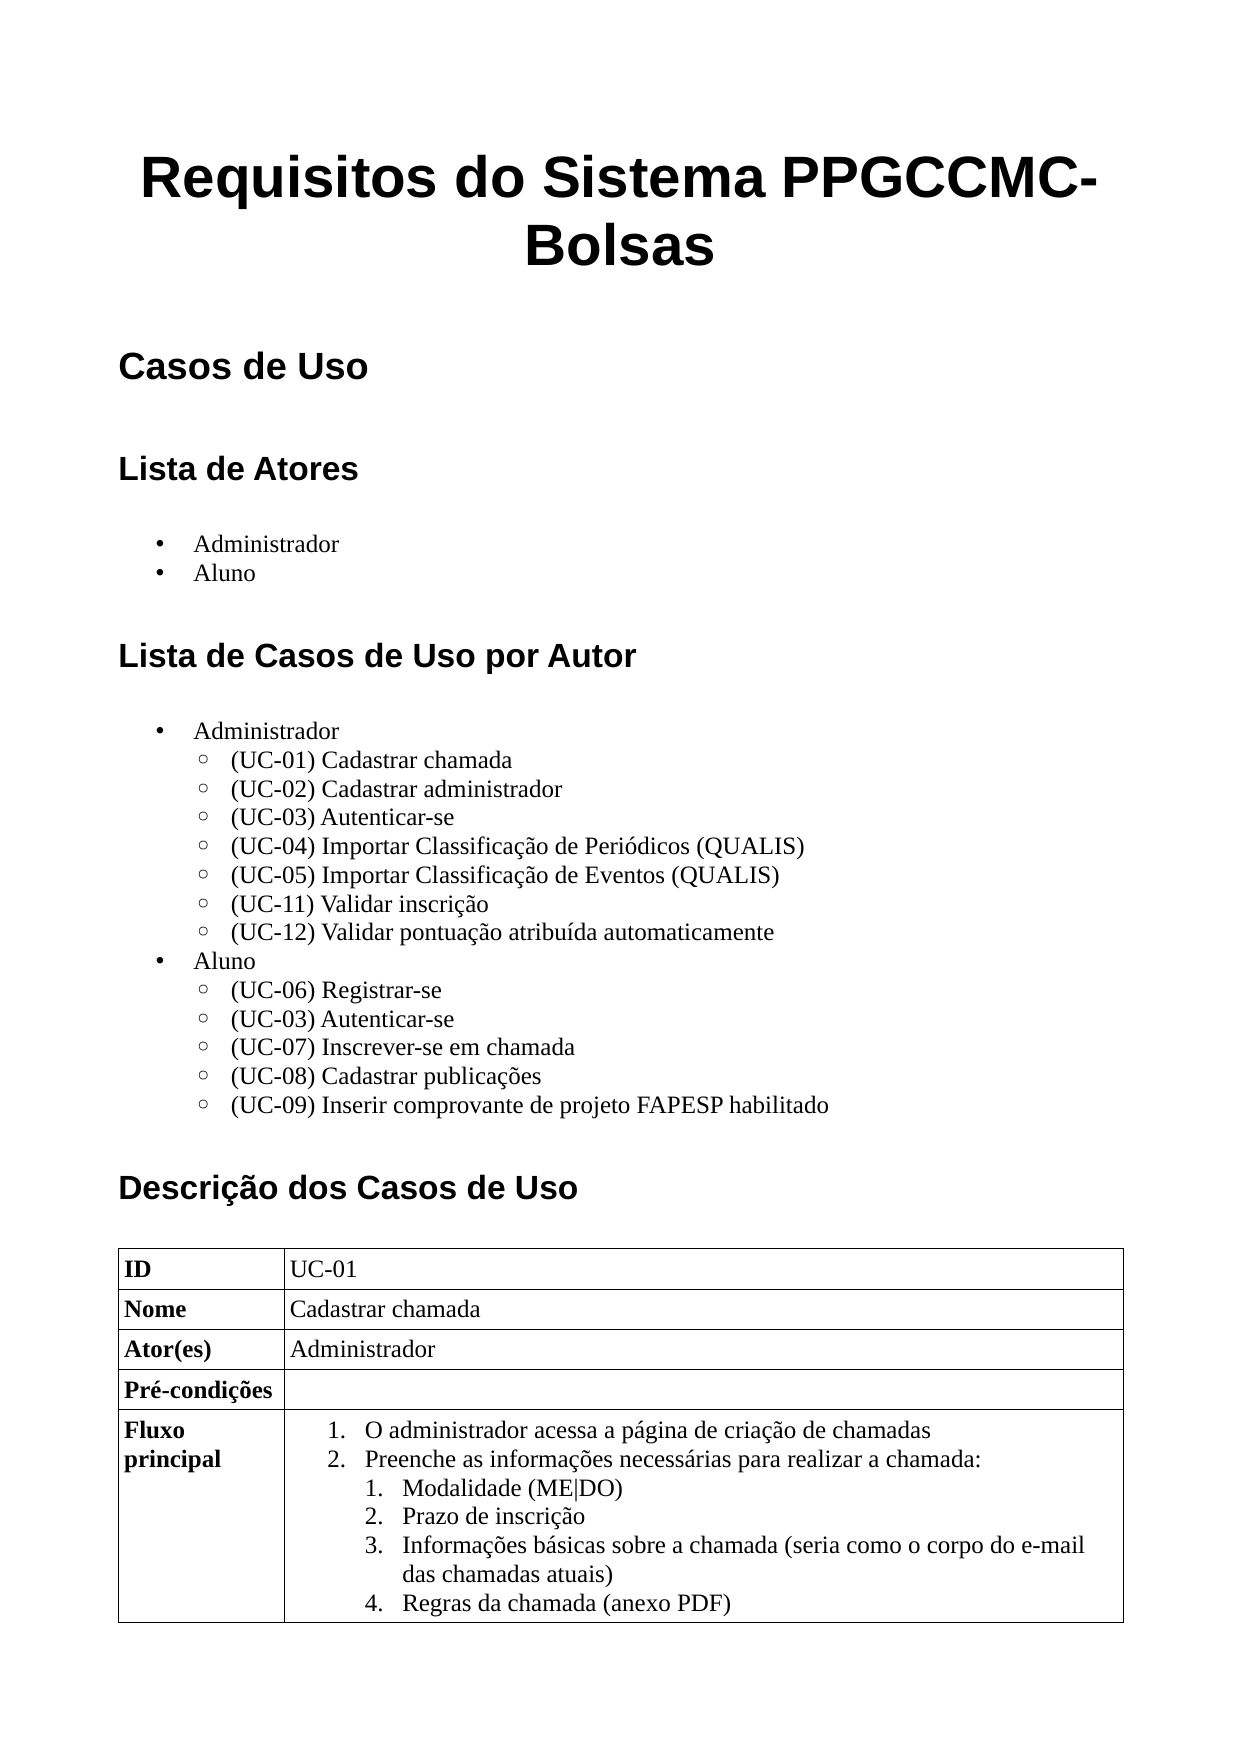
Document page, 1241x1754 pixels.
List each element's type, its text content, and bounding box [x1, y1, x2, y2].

list (UC-03) Autenticar-se [193, 802, 1122, 831]
table_cell [285, 1370, 1123, 1409]
table_cell Cadastrar chamada [285, 1290, 1123, 1329]
subtitle Descrição dos Casos de Uso [118, 1168, 1122, 1207]
table_cell Fluxo principal [119, 1410, 284, 1622]
list (UC-01) Cadastrar chamada [193, 745, 1122, 774]
list (UC-04) Importar Classificação de Periódicos (QUALIS) [193, 831, 1122, 860]
list Aluno [156, 946, 1122, 975]
list (UC-05) Importar Classificação de Eventos (QUALIS) [193, 860, 1122, 889]
table_cell Nome [119, 1290, 284, 1329]
list Administrador [156, 529, 1122, 558]
list (UC-12) Validar pontuação atribuída automaticamente [193, 917, 1122, 946]
table_cell Pré-condições [119, 1370, 284, 1409]
table_header ID [119, 1249, 284, 1288]
subtitle Lista de Casos de Uso por Autor [118, 636, 1122, 675]
list Aluno [156, 558, 1122, 587]
list (UC-07) Inscrever-se em chamada [193, 1032, 1122, 1061]
list (UC-03) Autenticar-se [193, 1004, 1122, 1032]
list (UC-09) Inserir comprovante de projeto FAPESP habilitado [193, 1090, 1122, 1119]
subtitle Casos de Uso [118, 343, 1122, 387]
list (UC-11) Validar inscrição [193, 889, 1122, 917]
list Administrador [156, 716, 1122, 745]
list (UC-08) Cadastrar publicações [193, 1061, 1122, 1090]
table_cell O administrador acessa a página de criação de chamadas Preenche as informações necessárias para realizar a chamada: Modalidade (ME|DO) Prazo de inscrição Informações básicas sobre a chamada (seria como o corpo do e-mail das chamadas atuais) Regras da chamada (anexo PDF) O administrador submete a chamada O sistema gera um código identificador da chamada com base na modalidade, mês, ano e contador de chamadas semelhantes: e.g., DO-08-2016-01; ME-08-2016-02 [285, 1410, 1123, 1622]
list (UC-02) Cadastrar administrador [193, 774, 1122, 802]
list (UC-06) Registrar-se [193, 975, 1122, 1004]
title Requisitos do Sistema PPGCCMC-Bolsas [118, 143, 1122, 277]
subtitle Lista de Atores [118, 449, 1122, 488]
table_cell Ator(es) [119, 1330, 284, 1369]
table_header UC-01 [285, 1249, 1123, 1288]
table_cell Administrador [285, 1330, 1123, 1369]
